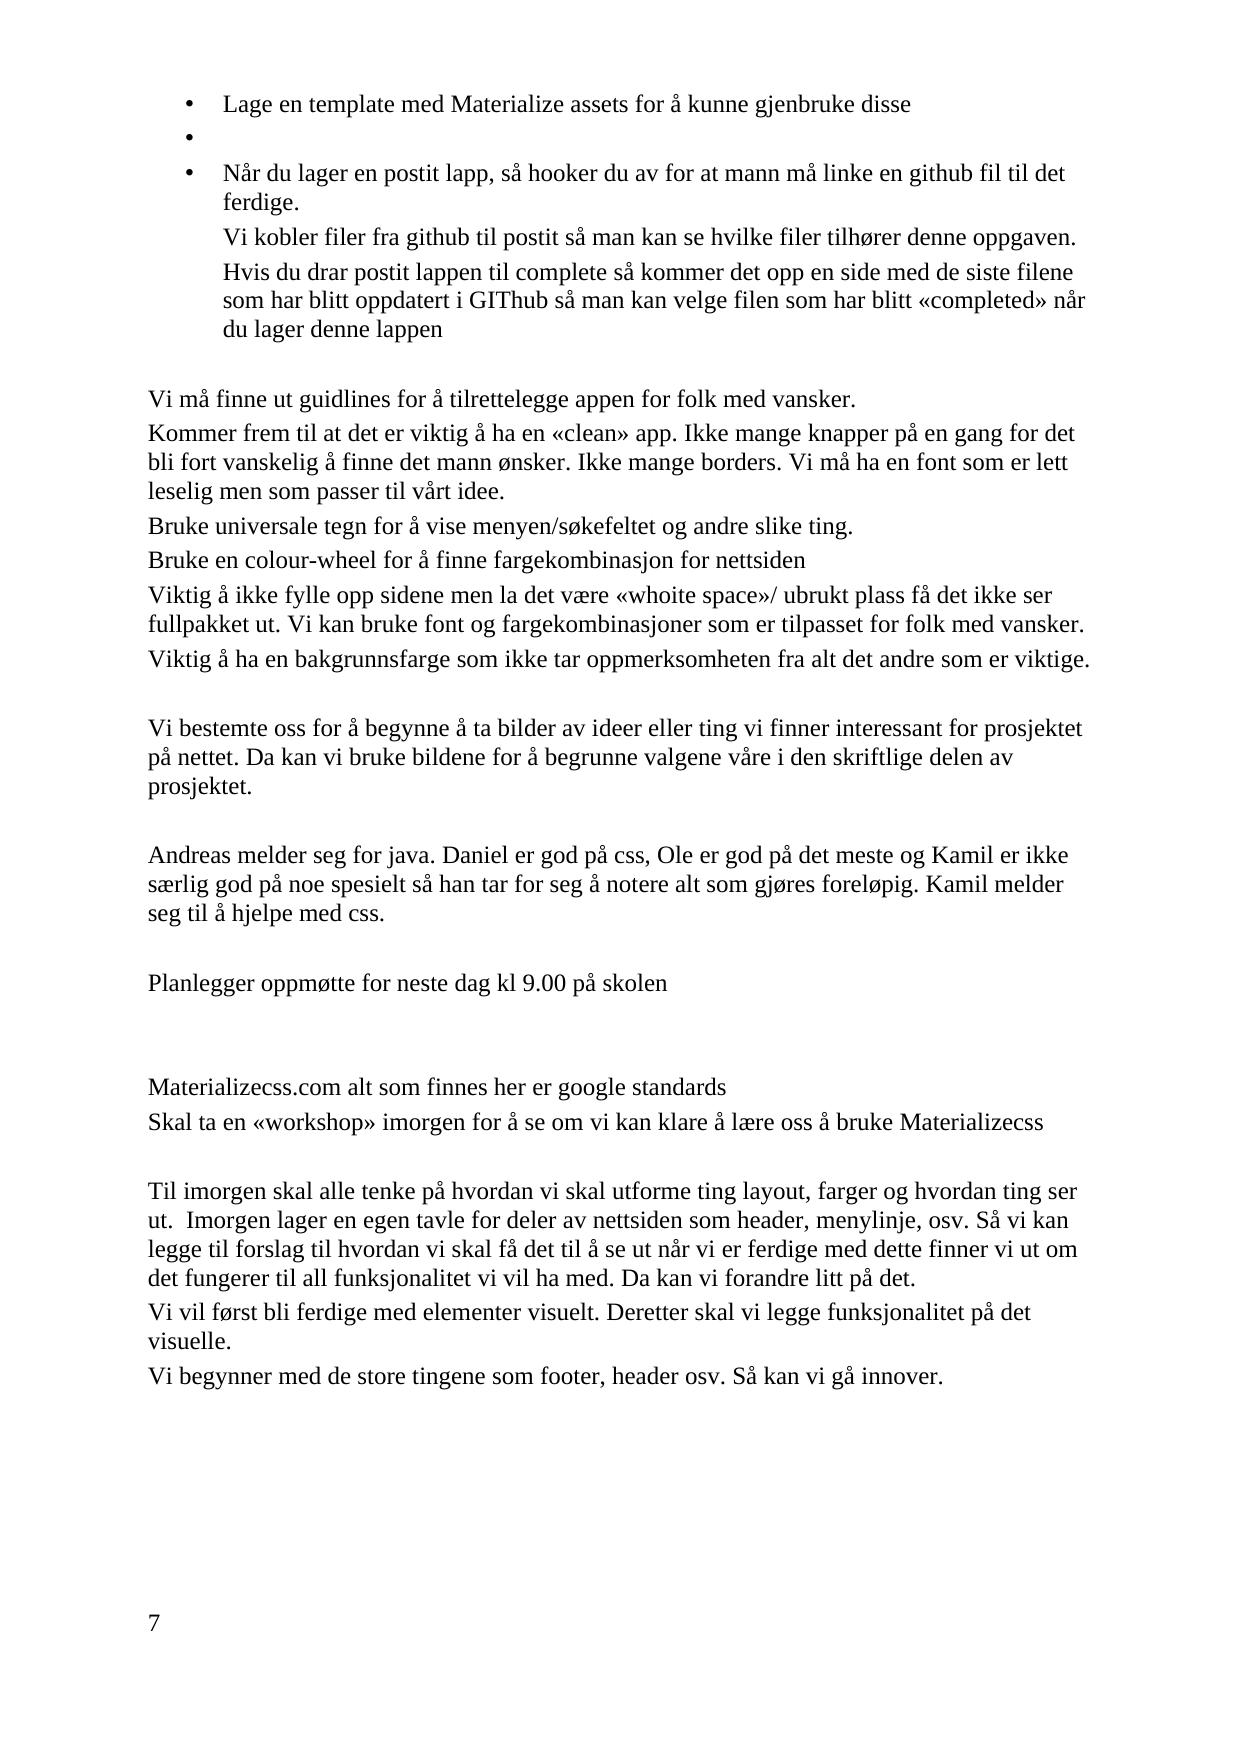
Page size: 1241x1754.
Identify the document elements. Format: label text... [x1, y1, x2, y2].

text Til imorgen skal alle tenke på hvordan vi skal utforme ting layout, farger og hvordan ting ser ut. Imorgen lager en egen tavle for deler av nettsiden som header, menylinje, osv. Så vi kan legge til forslag til hvordan vi skal få det til å se ut når vi er ferdige med dette finner vi ut om det fungerer til all funksjonalitet vi vil ha med. Da kan vi forandre litt på det. [148, 1176, 1092, 1291]
text Bruke en colour-wheel for å finne fargekombinasjon for nettsiden [148, 546, 1092, 574]
text Viktig å ikke fylle opp sidene men la det være «whoite space»/ ubrukt plass få det ikke ser fullpakket ut. Vi kan bruke font og fargekombinasjoner som er tilpasset for folk med vansker. [148, 580, 1092, 638]
text Planlegger oppmøtte for neste dag kl 9.00 på skolen [148, 968, 1092, 996]
list Lage en template med Materialize assets for å kunne gjenbruke disse [185, 89, 1092, 117]
text Viktig å ha en bakgrunnsfarge som ikke tar oppmerksomheten fra alt det andre som er viktige. [148, 644, 1092, 673]
text Andreas melder seg for java. Daniel er god på css, Ole er god på det meste og Kamil er ikke særlig god på noe spesielt så han tar for seg å notere alt som gjøres foreløpig. Kamil melder seg til å hjelpe med css. [148, 841, 1092, 927]
text Skal ta en «workshop» imorgen for å se om vi kan klare å lære oss å bruke Materializecss [148, 1107, 1092, 1136]
text Materializecss.com alt som finnes her er google standards [148, 1072, 1092, 1101]
list Hvis du drar postit lappen til complete så kommer det opp en side med de siste filene som har blitt oppdatert i GIThub så man kan velge filen som har blitt «completed» når du lager denne lappen [185, 257, 1092, 343]
text Vi bestemte oss for å begynne å ta bilder av ideer eller ting vi finner interessant for prosjektet på nettet. Da kan vi bruke bildene for å begrunne valgene våre i den skriftlige delen av prosjektet. [148, 713, 1092, 800]
text Vi begynner med de store tingene som footer, header osv. Så kan vi gå innover. [148, 1361, 1092, 1390]
text Kommer frem til at det er viktig å ha en «clean» app. Ikke mange knapper på en gang for det bli fort vanskelig å finne det mann ønsker. Ikke mange borders. Vi må ha en font som er lett leselig men som passer til vårt idee. [148, 418, 1092, 505]
list Når du lager en postit lapp, så hooker du av for at mann må linke en github fil til det ferdige. [185, 158, 1092, 216]
text Bruke universale tegn for å vise menyen/søkefeltet og andre slike ting. [148, 511, 1092, 539]
text Vi må finne ut guidlines for å tilrettelegge appen for folk med vansker. [148, 384, 1092, 412]
text Vi vil først bli ferdige med elementer visuelt. Deretter skal vi legge funksjonalitet på det visuelle. [148, 1297, 1092, 1355]
list Vi kobler filer fra github til postit så man kan se hvilke filer tilhører denne oppgaven. [185, 222, 1092, 251]
